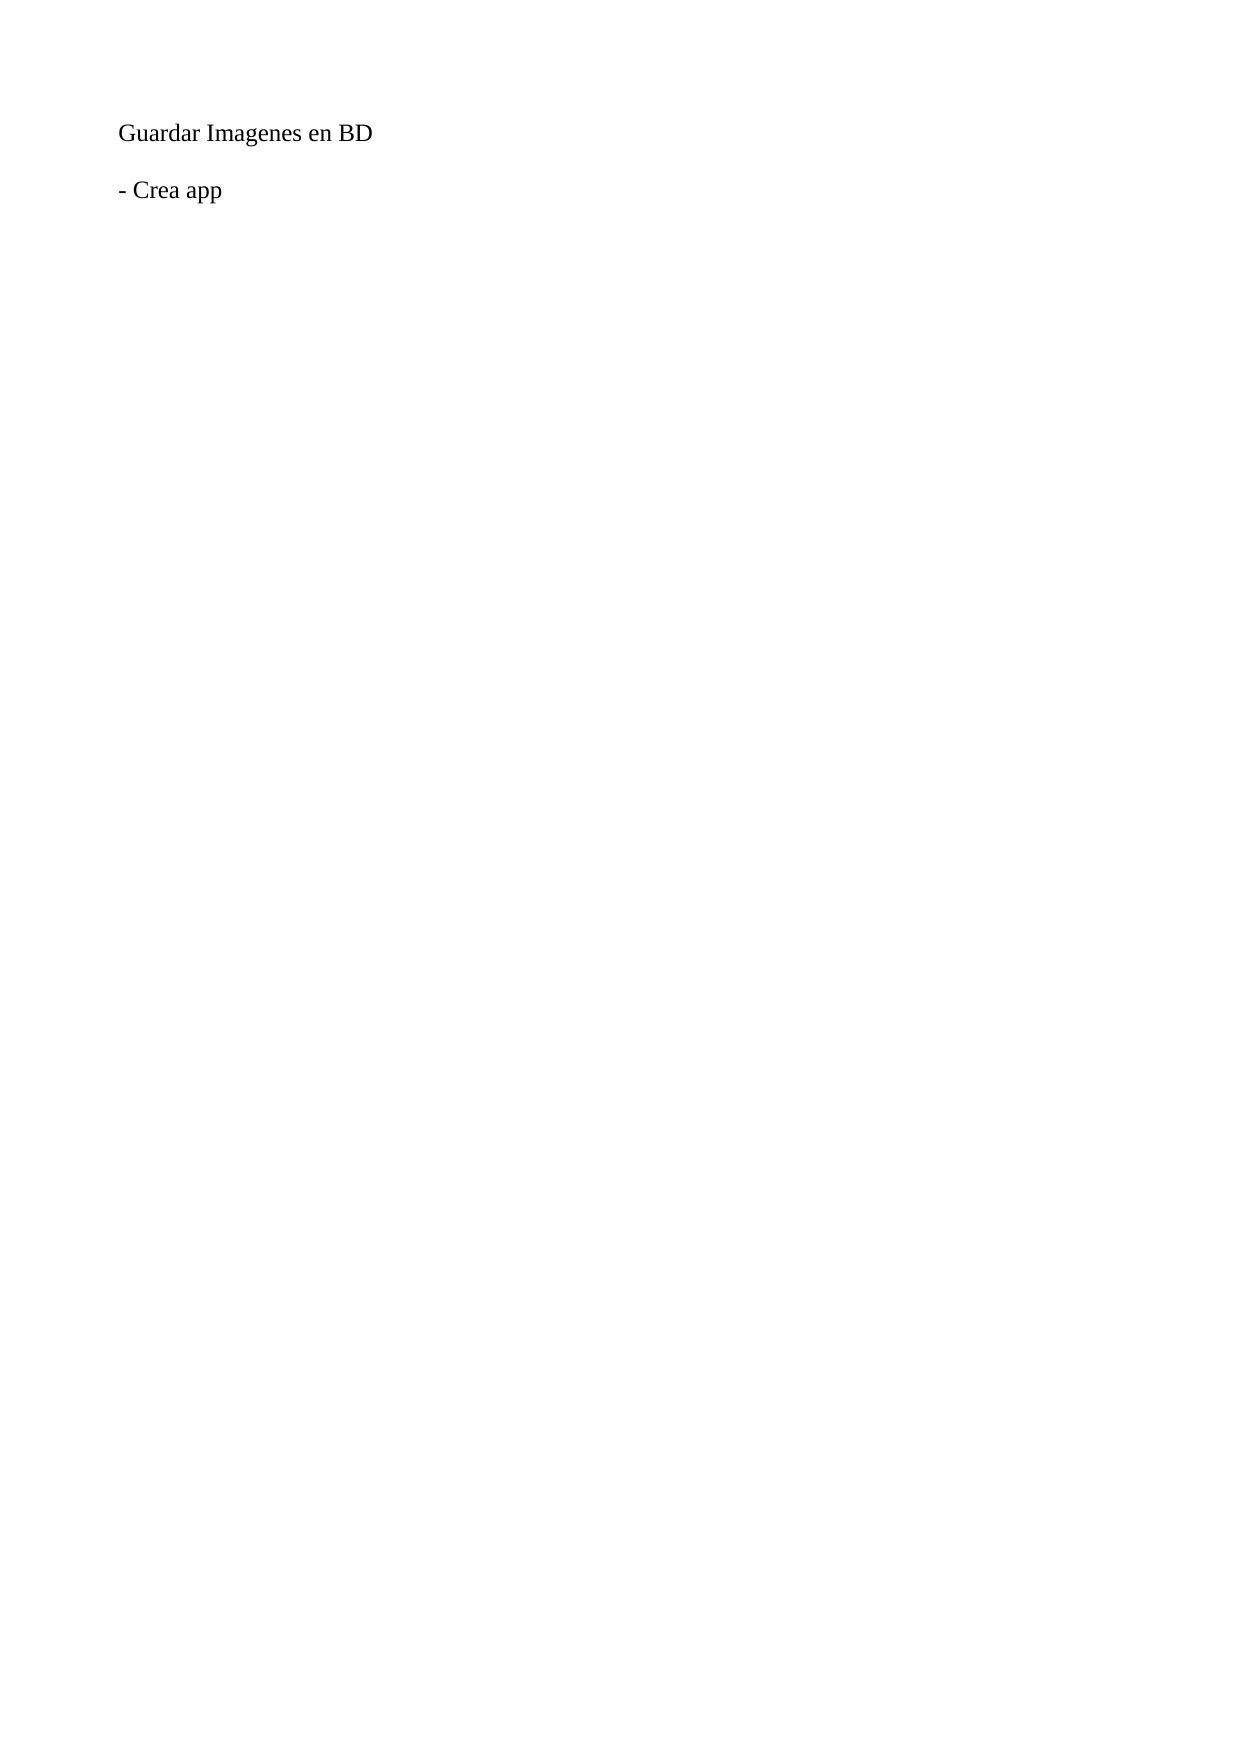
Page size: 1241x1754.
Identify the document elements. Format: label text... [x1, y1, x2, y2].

text - Crea app [118, 176, 1122, 204]
text Guardar Imagenes en BD [118, 118, 1122, 147]
